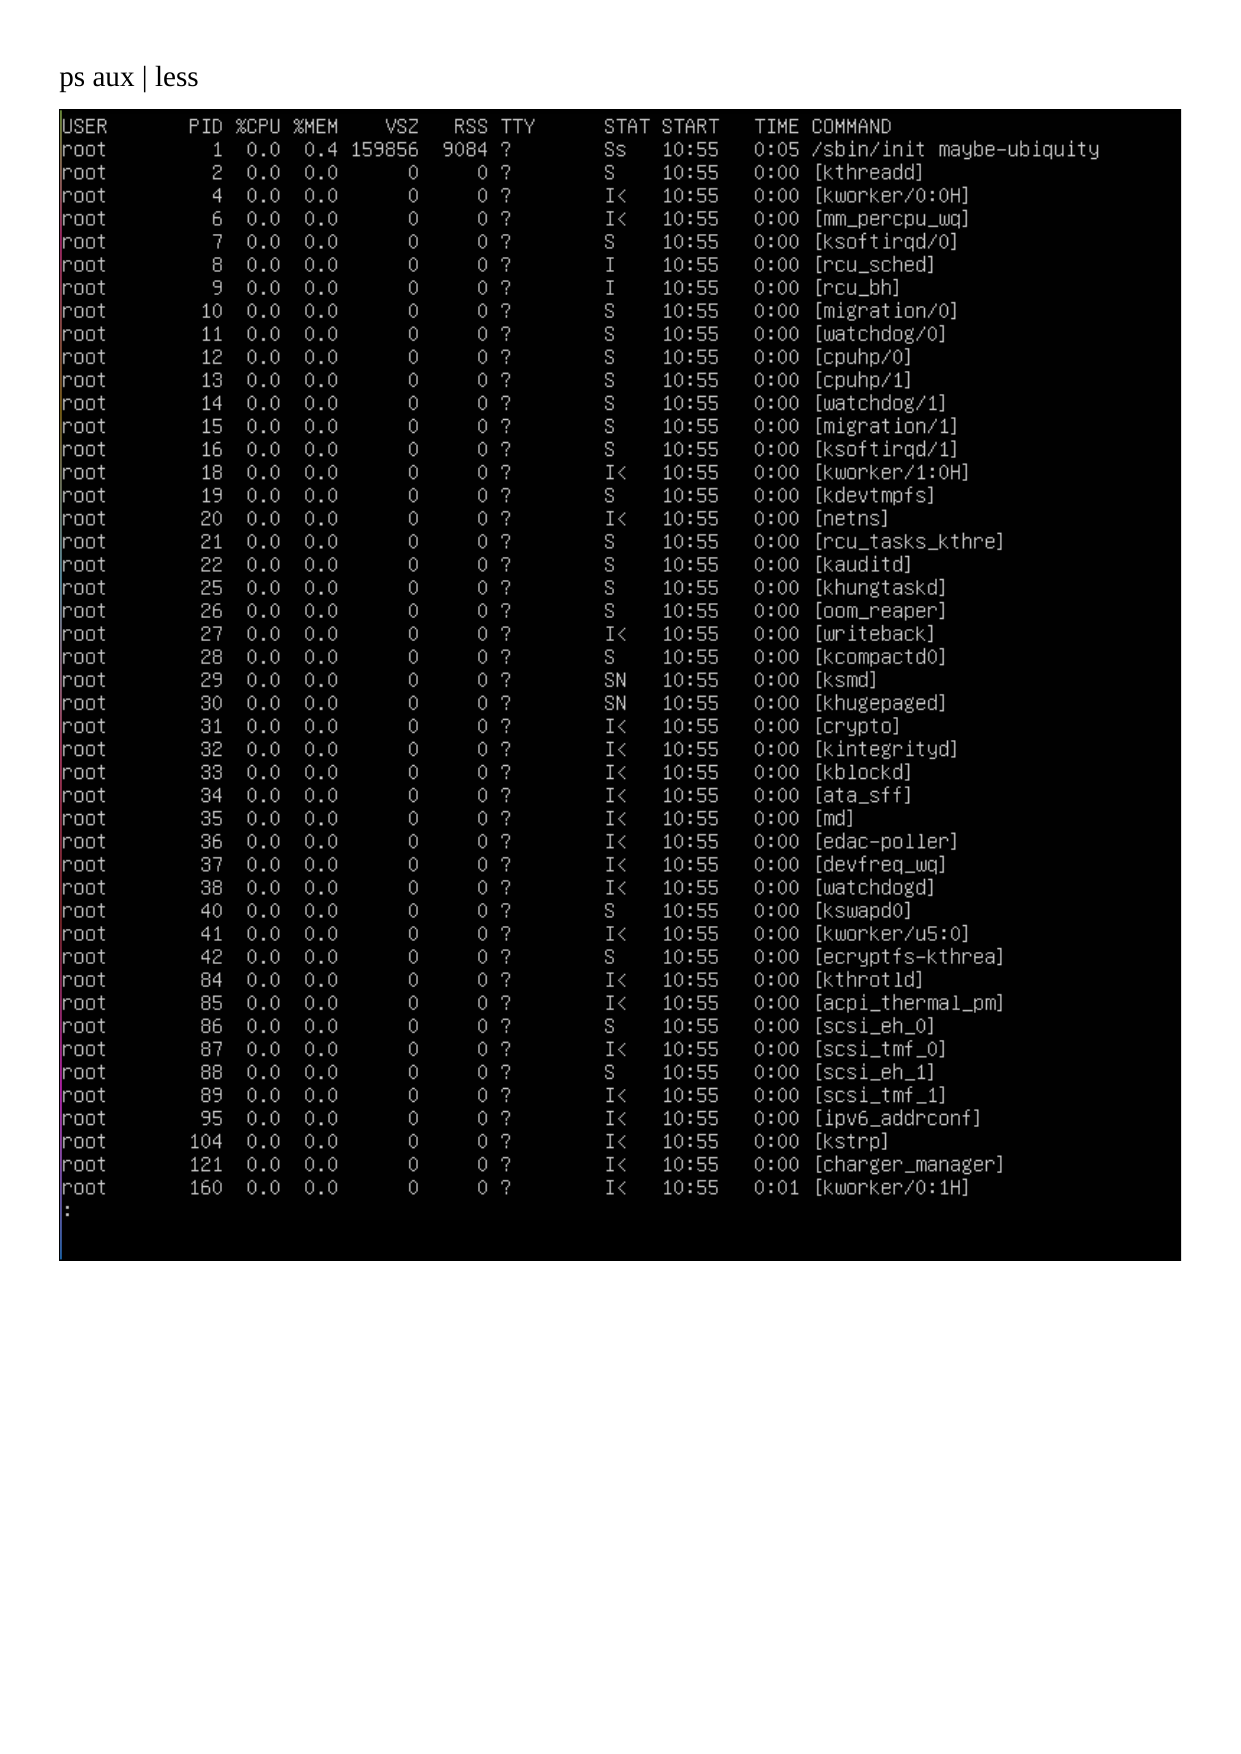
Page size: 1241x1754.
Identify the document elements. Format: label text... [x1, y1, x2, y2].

picture [59, 109, 1182, 1261]
text ps aux | less [59, 59, 1181, 93]
